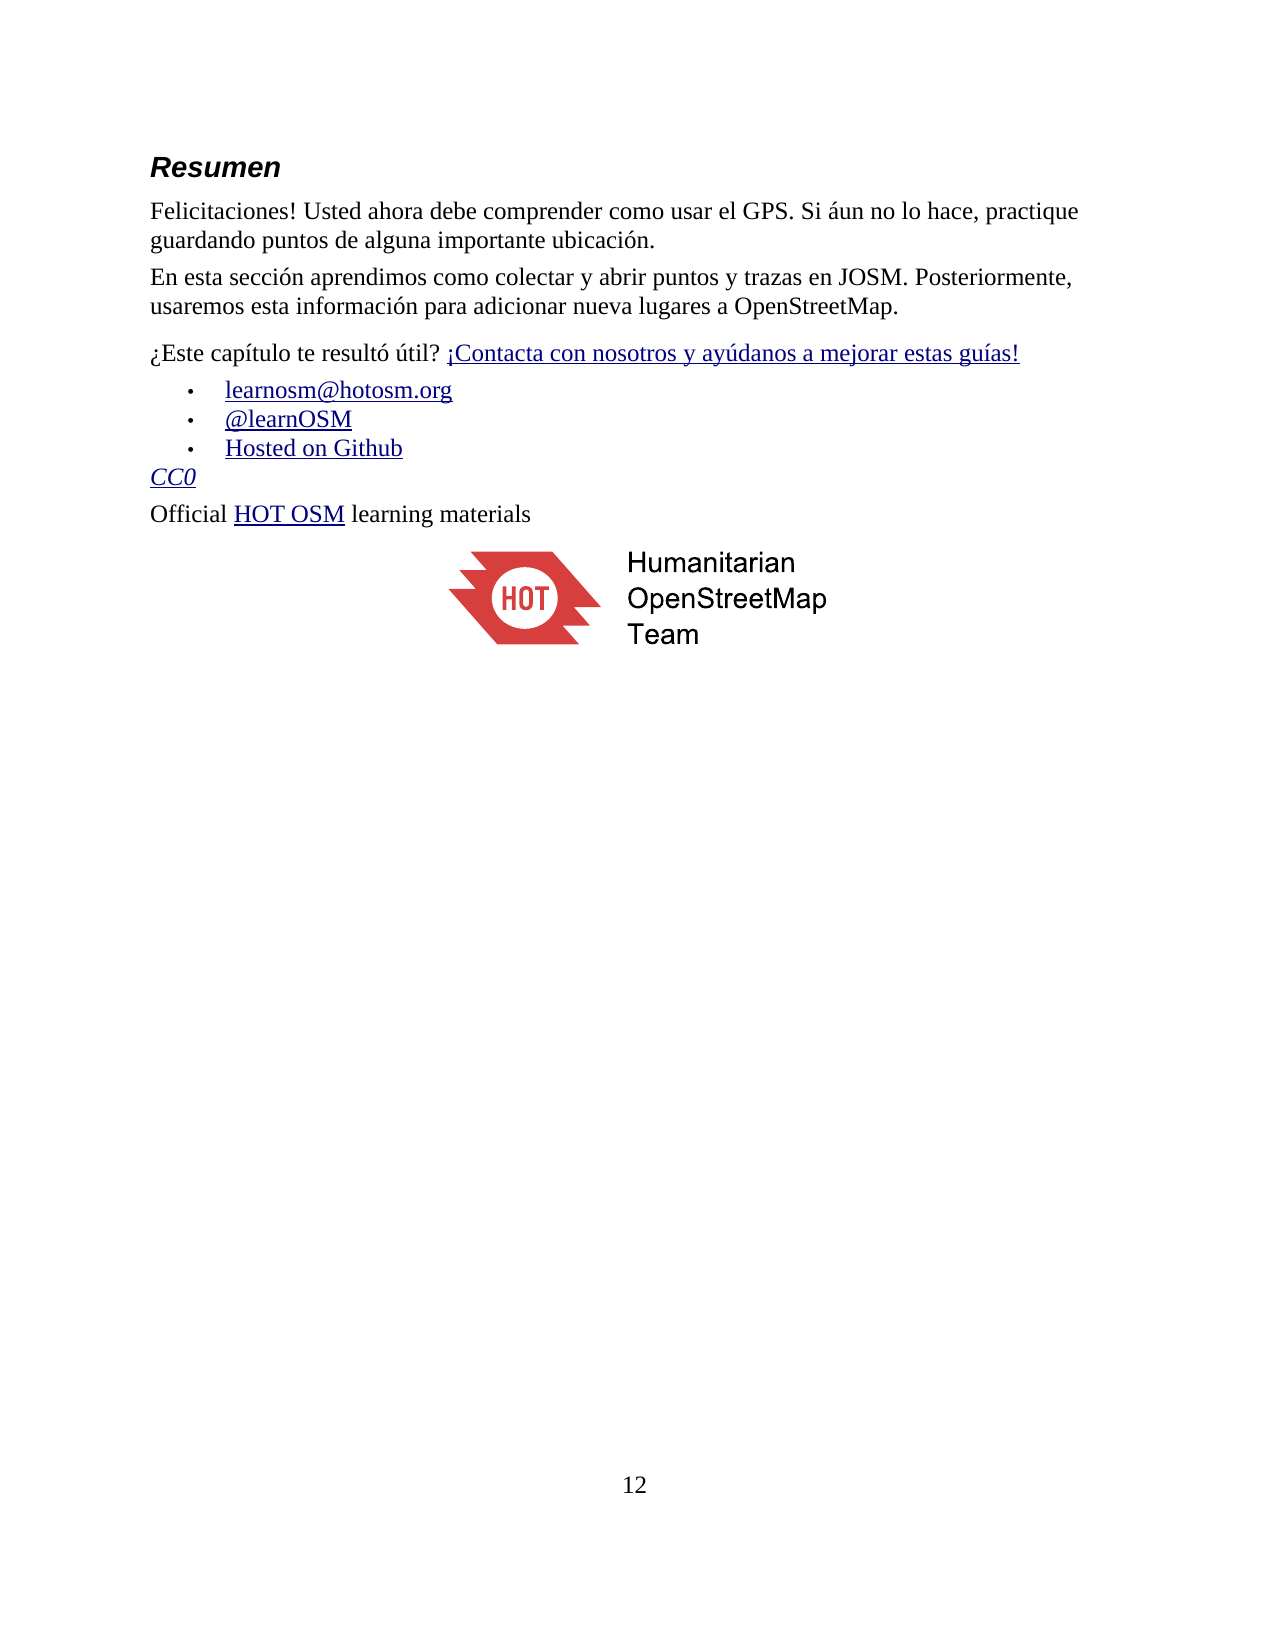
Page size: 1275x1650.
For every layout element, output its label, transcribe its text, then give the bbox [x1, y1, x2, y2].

text Official HOT OSM learning materials [150, 499, 1125, 528]
text En esta sección aprendimos como colectar y abrir puntos y trazas en JOSM. Posteriormente, usaremos esta información para adicionar nueva lugares a OpenStreetMap. [150, 262, 1125, 320]
text CC0 [150, 462, 1125, 491]
text ¿Este capítulo te resultó útil? ¡Contacta con nosotros y ayúdanos a mejorar estas guías! [150, 338, 1125, 367]
text Felicitaciones! Usted ahora debe comprender como usar el GPS. Si áun no lo hace, practique guardando puntos de alguna importante ubicación. [150, 196, 1125, 253]
list Hosted on Github [187, 433, 1125, 462]
subtitle Resumen [150, 150, 1125, 183]
list @learnOSM [187, 404, 1125, 433]
list learnosm@hotosm.org [187, 376, 1125, 404]
